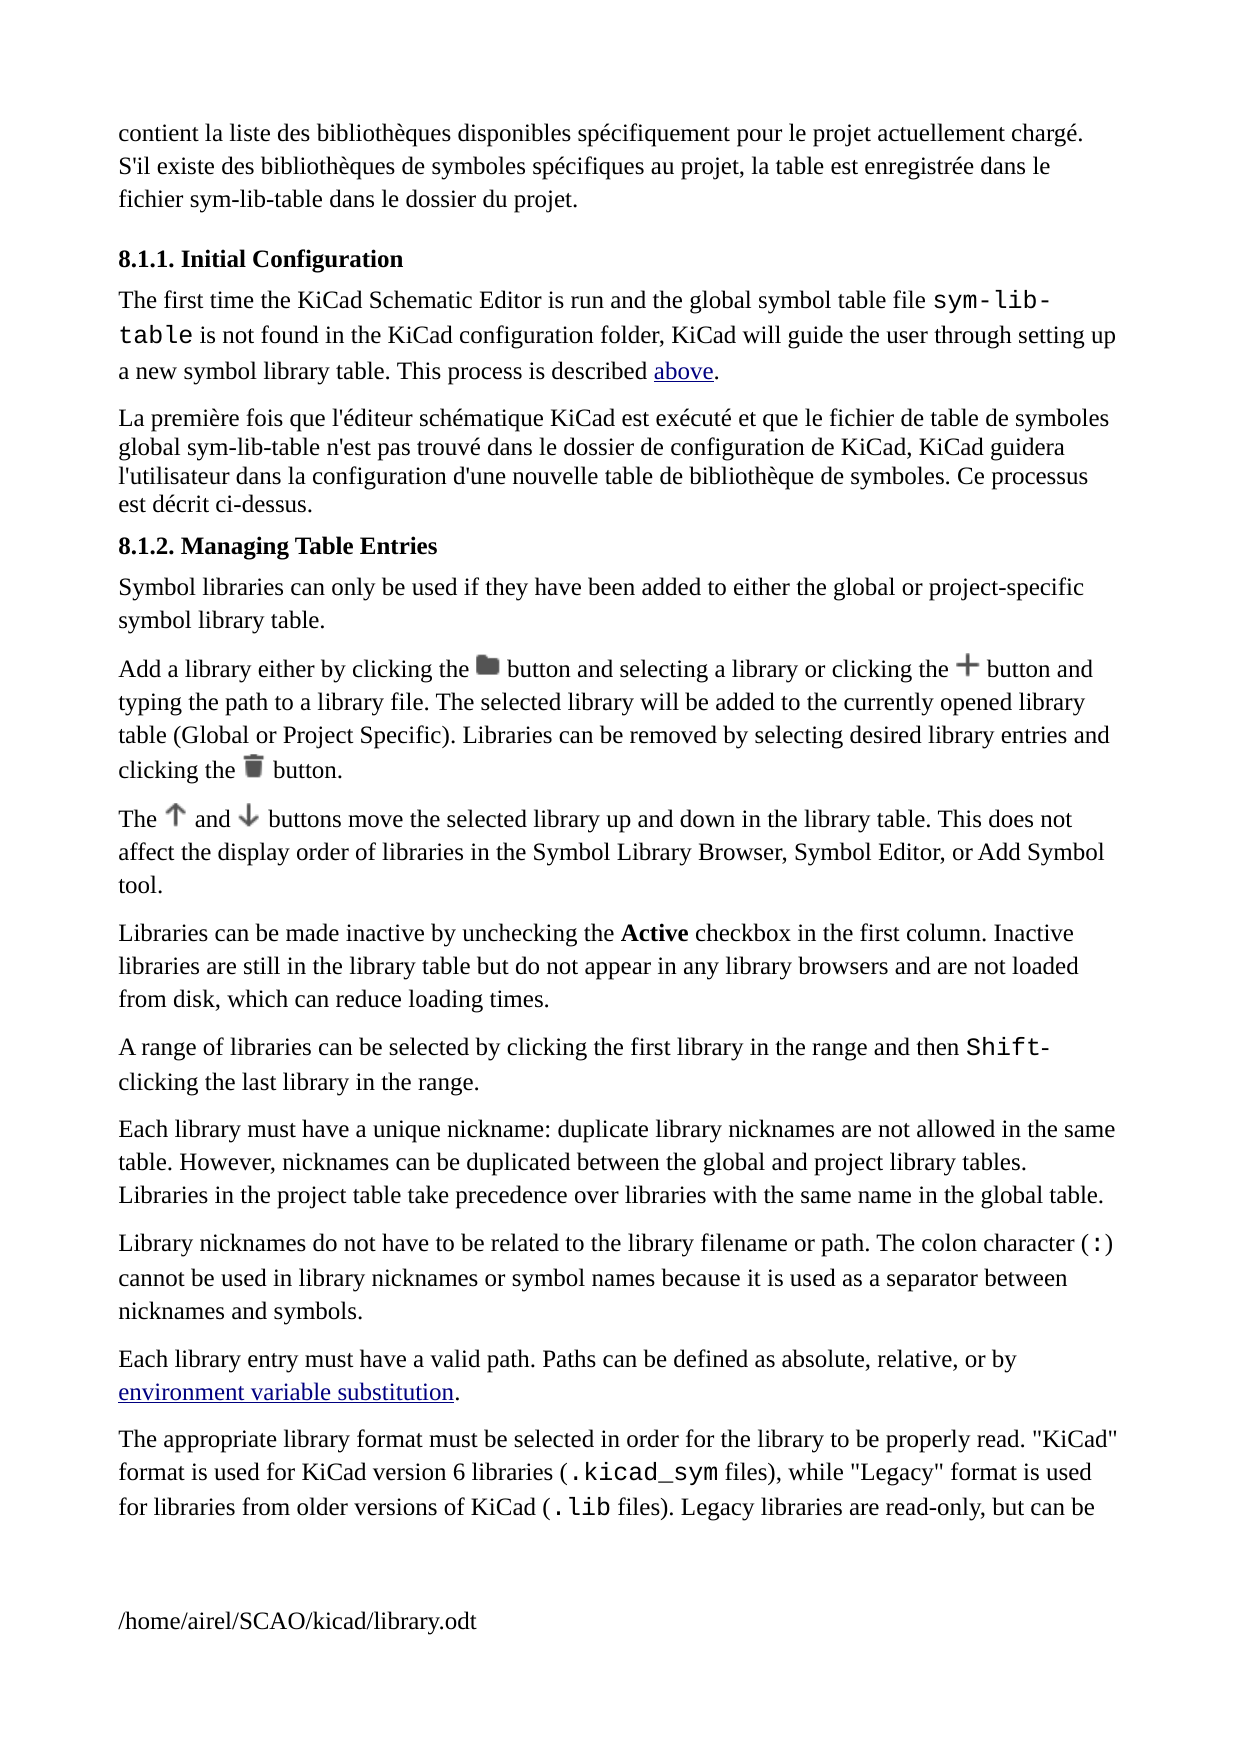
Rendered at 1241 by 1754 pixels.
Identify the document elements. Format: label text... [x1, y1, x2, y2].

text Each library must have a unique nickname: duplicate library nicknames are not allowed in the same table. However, nicknames can be duplicated between the global and project library tables. Libraries in the project table take precedence over libraries with the same name in the global table. [118, 1114, 1122, 1209]
picture [163, 802, 189, 828]
picture [955, 652, 981, 678]
text Each library entry must have a valid path. Paths can be defined as absolute, relative, or by environment variable substitution. [118, 1344, 1122, 1406]
text A range of libraries can be selected by clicking the first library in the range and then Shift-clicking the last library in the range. [118, 1032, 1122, 1096]
picture [475, 652, 501, 678]
picture [241, 753, 267, 779]
text Library nicknames do not have to be related to the library filename or path. The colon character (:) cannot be used in library nicknames or symbol names because it is used as a separator between nicknames and symbols. [118, 1228, 1122, 1325]
text The appropriate library format must be selected in order for the library to be properly read. "KiCad" format is used for KiCad version 6 libraries (.kicad_sym files), while "Legacy" format is used for libraries from older versions of KiCad (.lib files). Legacy libraries are read-only, but can be [118, 1424, 1122, 1523]
text The and buttons move the selected library up and down in the library table. This does not affect the display order of libraries in the Symbol Library Browser, Symbol Editor, or Add Symbol tool. [118, 803, 1122, 899]
text Symbol libraries can only be used if they have been added to either the global or project-specific symbol library table. [118, 572, 1122, 634]
text Add a library either by clicking the button and selecting a library or clicking the button and typing the path to a library file. The selected library will be added to the currently opened library table (Global or Project Specific). Libraries can be removed by selecting desired library entries and clicking the button. [118, 653, 1122, 784]
subtitle 8.1.1. Initial Configuration [118, 244, 1122, 273]
text The first time the KiCad Schematic Editor is run and the global symbol table file sym-lib-table is not found in the KiCad configuration folder, KiCad will guide the user through setting up a new symbol library table. This process is described above. [118, 286, 1122, 384]
text Libraries can be made inactive by unchecking the Active checkbox in the first column. Inactive libraries are still in the library table but do not appear in any library browsers and are not loaded from disk, which can reduce loading times. [118, 918, 1122, 1013]
text contient la liste des bibliothèques disponibles spécifiquement pour le projet actuellement chargé. S'il existe des bibliothèques de symboles spécifiques au projet, la table est enregistrée dans le fichier sym-lib-table dans le dossier du projet. [118, 118, 1122, 213]
text La première fois que l'éditeur schématique KiCad est exécuté et que le fichier de table de symboles global sym-lib-table n'est pas trouvé dans le dossier de configuration de KiCad, KiCad guidera l'utilisateur dans la configuration d'une nouvelle table de bibliothèque de symboles. Ce processus est décrit ci-dessus. [118, 403, 1122, 518]
subtitle 8.1.2. Managing Table Entries [118, 531, 1122, 559]
picture [236, 802, 262, 828]
